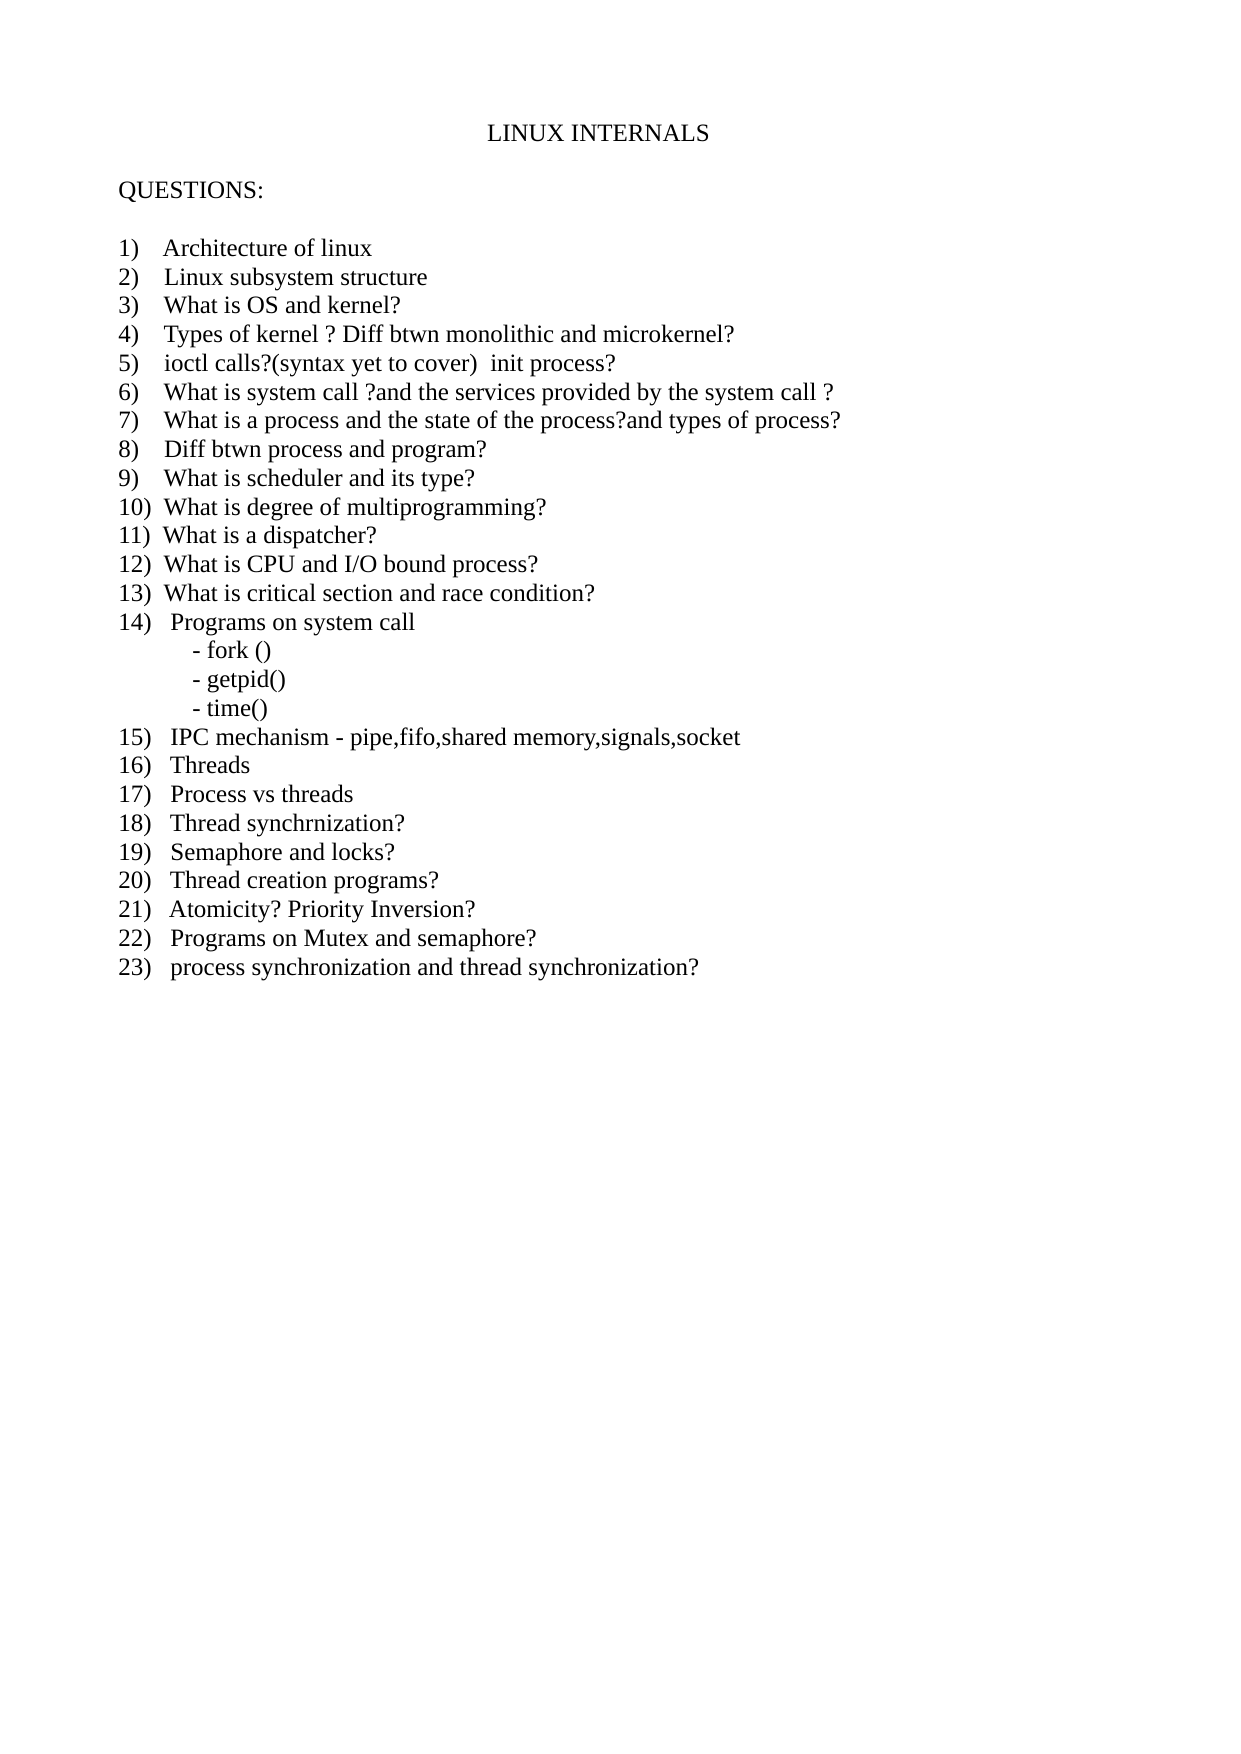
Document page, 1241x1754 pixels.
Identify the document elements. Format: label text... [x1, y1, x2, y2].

text 12) What is CPU and I/O bound process? [118, 549, 1122, 578]
text 18) Thread synchrnization? [118, 808, 1122, 837]
text 9) What is scheduler and its type? [118, 463, 1122, 492]
text 3) What is OS and kernel? [118, 291, 1122, 319]
text 16) Threads [118, 751, 1122, 779]
text QUESTIONS: [118, 176, 1122, 204]
text 15) IPC mechanism - pipe,fifo,shared memory,signals,socket [118, 722, 1122, 751]
text 2) Linux subsystem structure [118, 262, 1122, 291]
text 23) process synchronization and thread synchronization? [118, 952, 1122, 981]
text 20) Thread creation programs? [118, 866, 1122, 894]
text 6) What is system call ?and the services provided by the system call ? [118, 377, 1122, 406]
text LINUX INTERNALS [118, 118, 1122, 147]
text 17) Process vs threads [118, 779, 1122, 808]
text - fork () [118, 636, 1122, 664]
text - getpid() [118, 664, 1122, 693]
text 1) Architecture of linux [118, 233, 1122, 262]
text 8) Diff btwn process and program? [118, 434, 1122, 463]
text 5) ioctl calls?(syntax yet to cover) init process? [118, 348, 1122, 377]
text 13) What is critical section and race condition? [118, 578, 1122, 607]
text - time() [118, 693, 1122, 722]
text 11) What is a dispatcher? [118, 521, 1122, 549]
text 21) Atomicity? Priority Inversion? [118, 894, 1122, 923]
text 14) Programs on system call [118, 607, 1122, 636]
text 4) Types of kernel ? Diff btwn monolithic and microkernel? [118, 319, 1122, 348]
text 7) What is a process and the state of the process?and types of process? [118, 406, 1122, 434]
text 22) Programs on Mutex and semaphore? [118, 923, 1122, 952]
text 10) What is degree of multiprogramming? [118, 492, 1122, 521]
text 19) Semaphore and locks? [118, 837, 1122, 866]
